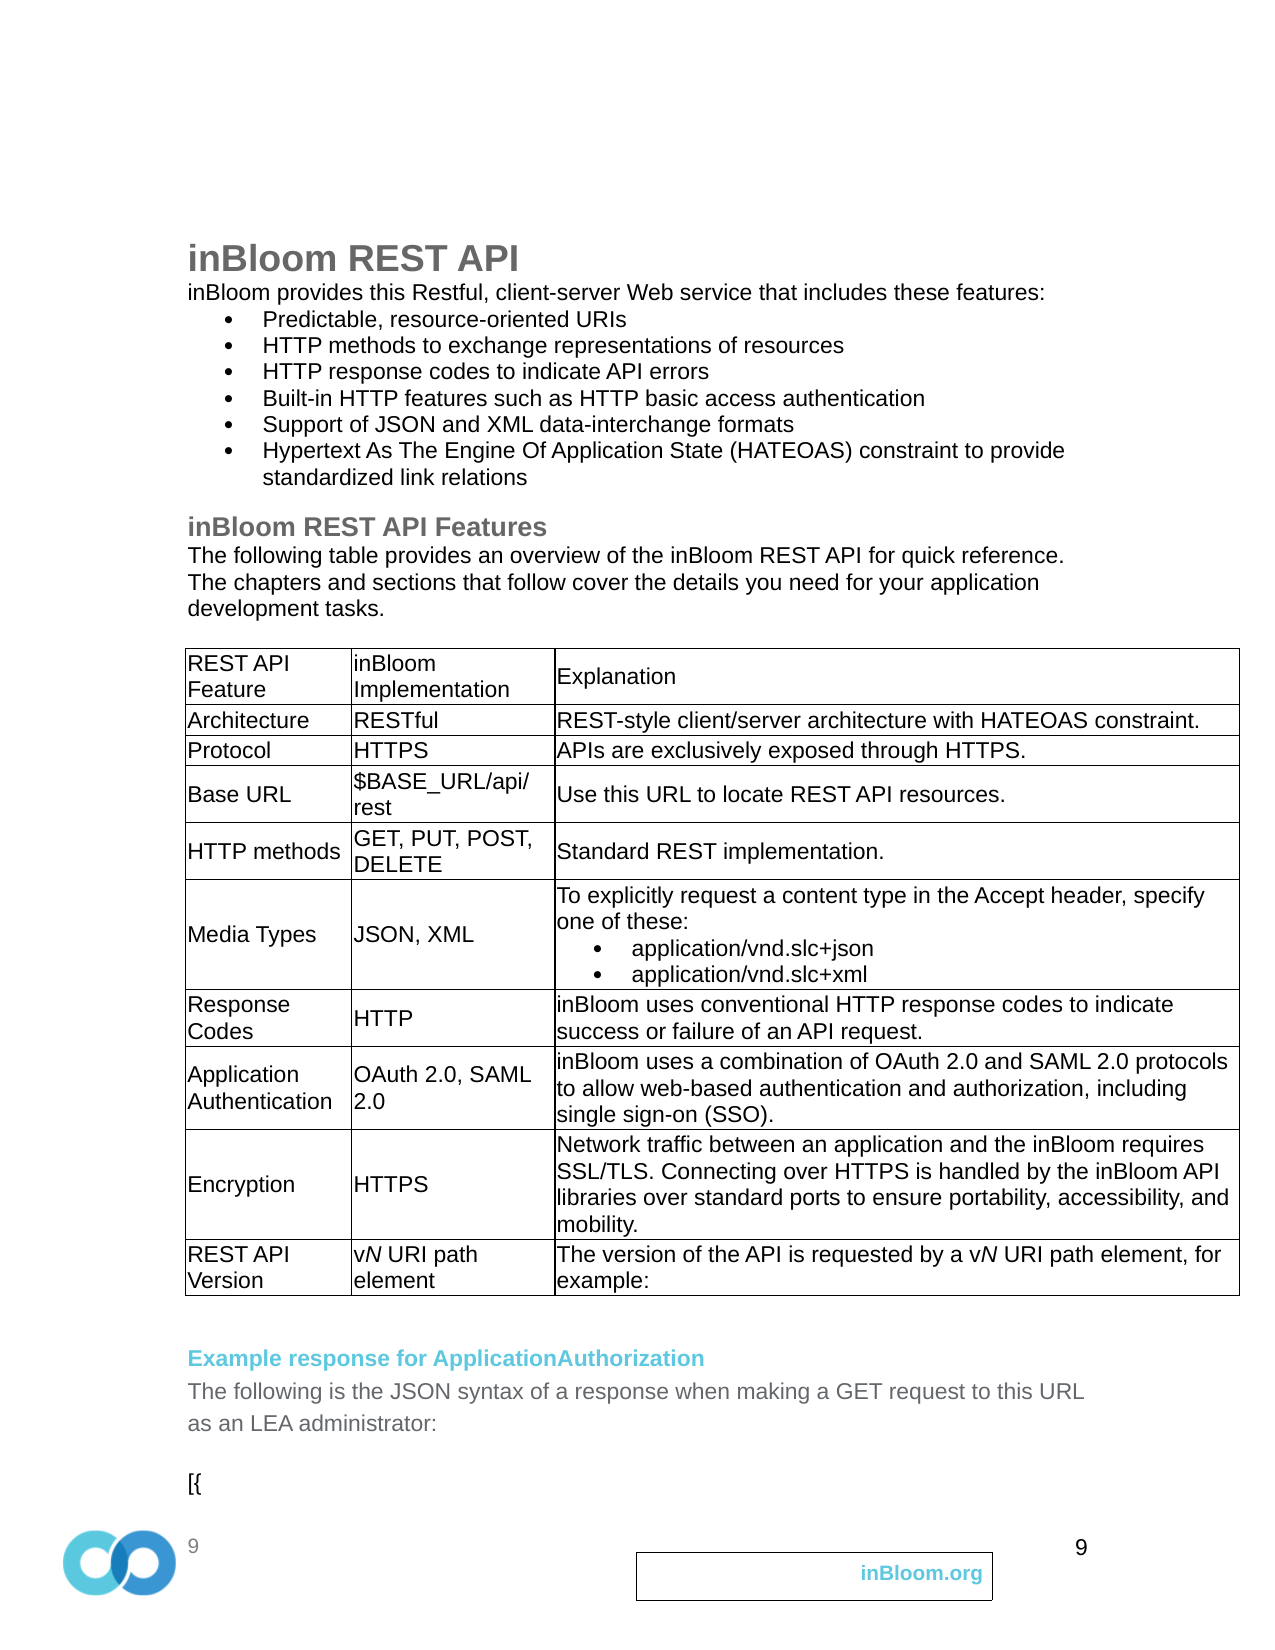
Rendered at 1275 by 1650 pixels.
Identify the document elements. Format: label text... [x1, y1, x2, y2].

table_cell RESTful [352, 705, 554, 735]
table_cell Network traffic between an application and the inBloom requires SSL/TLS. Connecting over HTTPS is handled by the inBloom API libraries over standard ports to ensure portability, accessibility, and mobility. [556, 1130, 1239, 1238]
table_cell HTTPS [352, 736, 554, 765]
subtitle inBloom REST API [187, 236, 1087, 279]
list Built-in HTTP features such as HTTP basic access authentication [225, 384, 1087, 411]
table_cell inBloom uses a combination of OAuth 2.0 and SAML 2.0 protocols to allow web-based authentication and authorization, including single sign-on (SSO). [556, 1047, 1239, 1129]
table_cell Protocol [186, 736, 351, 765]
list Support of JSON and XML data-interchange formats [225, 411, 1087, 437]
table_cell HTTP [352, 990, 554, 1046]
subtitle Example response for ApplicationAuthorization [187, 1345, 1087, 1372]
text The following is the JSON syntax of a response when making a GET request to this URL as an LEA administrator: [187, 1372, 1087, 1436]
table_cell Architecture [186, 705, 351, 735]
table_cell Standard REST implementation. [556, 823, 1239, 879]
table_cell JSON, XML [352, 880, 554, 989]
text [{ [187, 1469, 1087, 1495]
table_cell OAuth 2.0, SAML 2.0 [352, 1047, 554, 1129]
table_cell The version of the API is requested by a vN URI path element, for example: [556, 1240, 1239, 1295]
text inBloom provides this Restful, client-server Web service that includes these features: [187, 279, 1087, 306]
table_cell $BASE_URL/api/rest [352, 766, 554, 822]
table_cell REST-style client/server architecture with HATEOAS constraint. [556, 705, 1239, 735]
table_cell Response Codes [186, 990, 351, 1046]
table_cell Application Authentication [186, 1047, 351, 1129]
table_cell HTTPS [352, 1130, 554, 1238]
table_cell REST API Version [186, 1240, 351, 1295]
list Hypertext As The Engine Of Application State (HATEOAS) constraint to provide standardized link relations [225, 437, 1087, 490]
table_cell Encryption [186, 1130, 351, 1238]
subtitle inBloom REST API Features [187, 511, 1087, 542]
table_cell vN URI path element [352, 1240, 554, 1295]
text The following table provides an overview of the inBloom REST API for quick reference. The chapters and sections that follow cover the details you need for your application development tasks. [187, 542, 1087, 621]
table_cell inBloom uses conventional HTTP response codes to indicate success or failure of an API request. [556, 990, 1239, 1046]
list HTTP methods to exchange representations of resources [225, 332, 1087, 358]
table_cell Base URL [186, 766, 351, 822]
table_cell Media Types [186, 880, 351, 989]
table_header Explanation [556, 649, 1239, 704]
table_cell APIs are exclusively exposed through HTTPS. [556, 736, 1239, 765]
table_cell GET, PUT, POST, DELETE [352, 823, 554, 879]
table_cell Use this URL to locate REST API resources. [556, 766, 1239, 822]
table_cell HTTP methods [186, 823, 351, 879]
table_header inBloom Implementation [352, 649, 554, 704]
picture [53, 1518, 926, 1635]
list Predictable, resource-oriented URIs [225, 306, 1087, 332]
table_header REST API Feature [186, 649, 351, 704]
list HTTP response codes to indicate API errors [225, 358, 1087, 384]
table_cell To explicitly request a content type in the Accept header, specify one of these: application/vnd.slc+json application/vnd.slc+xml [556, 880, 1239, 989]
